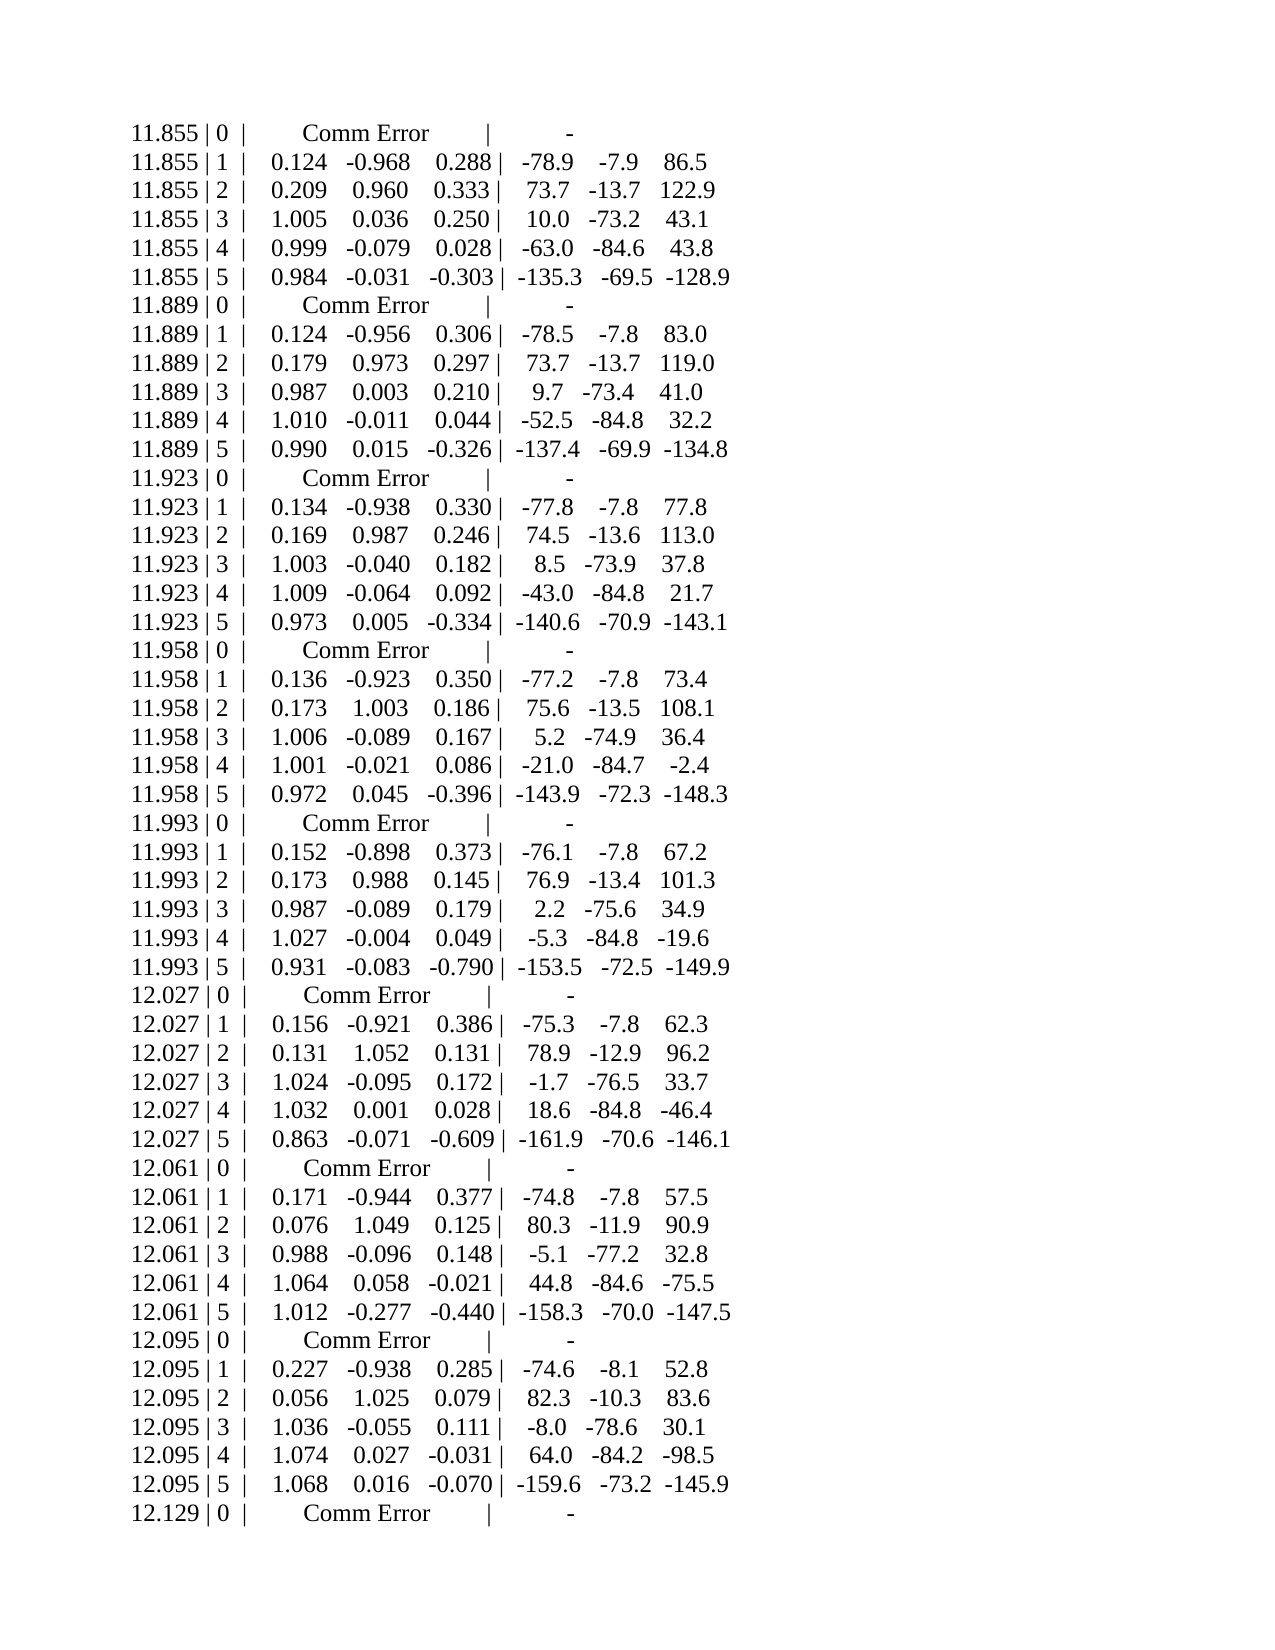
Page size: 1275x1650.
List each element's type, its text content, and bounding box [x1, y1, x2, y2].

text 11.923 | 2 | 0.169 0.987 0.246 | 74.5 -13.6 113.0 [118, 521, 1157, 549]
text 12.095 | 1 | 0.227 -0.938 0.285 | -74.6 -8.1 52.8 [118, 1354, 1157, 1383]
text 11.993 | 1 | 0.152 -0.898 0.373 | -76.1 -7.8 67.2 [118, 837, 1157, 866]
text 11.923 | 5 | 0.973 0.005 -0.334 | -140.6 -70.9 -143.1 [118, 607, 1157, 636]
text 11.889 | 4 | 1.010 -0.011 0.044 | -52.5 -84.8 32.2 [118, 406, 1157, 434]
text 12.061 | 1 | 0.171 -0.944 0.377 | -74.8 -7.8 57.5 [118, 1182, 1157, 1211]
text 11.855 | 4 | 0.999 -0.079 0.028 | -63.0 -84.6 43.8 [118, 233, 1157, 262]
text 12.095 | 0 | Comm Error | - [118, 1326, 1157, 1354]
text 11.958 | 1 | 0.136 -0.923 0.350 | -77.2 -7.8 73.4 [118, 664, 1157, 693]
text 11.993 | 2 | 0.173 0.988 0.145 | 76.9 -13.4 101.3 [118, 866, 1157, 894]
text 11.993 | 3 | 0.987 -0.089 0.179 | 2.2 -75.6 34.9 [118, 894, 1157, 923]
text 11.958 | 2 | 0.173 1.003 0.186 | 75.6 -13.5 108.1 [118, 693, 1157, 722]
text 11.855 | 1 | 0.124 -0.968 0.288 | -78.9 -7.9 86.5 [118, 147, 1157, 176]
text 11.958 | 5 | 0.972 0.045 -0.396 | -143.9 -72.3 -148.3 [118, 779, 1157, 808]
text 12.061 | 2 | 0.076 1.049 0.125 | 80.3 -11.9 90.9 [118, 1211, 1157, 1239]
text 12.095 | 2 | 0.056 1.025 0.079 | 82.3 -10.3 83.6 [118, 1383, 1157, 1412]
text 11.923 | 0 | Comm Error | - [118, 463, 1157, 492]
text 11.889 | 5 | 0.990 0.015 -0.326 | -137.4 -69.9 -134.8 [118, 434, 1157, 463]
text 12.095 | 4 | 1.074 0.027 -0.031 | 64.0 -84.2 -98.5 [118, 1441, 1157, 1469]
text 11.855 | 5 | 0.984 -0.031 -0.303 | -135.3 -69.5 -128.9 [118, 262, 1157, 291]
text 12.027 | 4 | 1.032 0.001 0.028 | 18.6 -84.8 -46.4 [118, 1096, 1157, 1124]
text 12.061 | 0 | Comm Error | - [118, 1153, 1157, 1182]
text 11.889 | 2 | 0.179 0.973 0.297 | 73.7 -13.7 119.0 [118, 348, 1157, 377]
text 12.027 | 0 | Comm Error | - [118, 981, 1157, 1009]
text 11.993 | 0 | Comm Error | - [118, 808, 1157, 837]
text 12.027 | 5 | 0.863 -0.071 -0.609 | -161.9 -70.6 -146.1 [118, 1124, 1157, 1153]
text 11.923 | 1 | 0.134 -0.938 0.330 | -77.8 -7.8 77.8 [118, 492, 1157, 521]
text 11.889 | 3 | 0.987 0.003 0.210 | 9.7 -73.4 41.0 [118, 377, 1157, 406]
text 12.027 | 2 | 0.131 1.052 0.131 | 78.9 -12.9 96.2 [118, 1038, 1157, 1067]
text 11.855 | 3 | 1.005 0.036 0.250 | 10.0 -73.2 43.1 [118, 204, 1157, 233]
text 12.095 | 5 | 1.068 0.016 -0.070 | -159.6 -73.2 -145.9 [118, 1469, 1157, 1498]
text 11.855 | 0 | Comm Error | - [118, 118, 1157, 147]
text 11.923 | 3 | 1.003 -0.040 0.182 | 8.5 -73.9 37.8 [118, 549, 1157, 578]
text 11.958 | 4 | 1.001 -0.021 0.086 | -21.0 -84.7 -2.4 [118, 751, 1157, 779]
text 11.855 | 2 | 0.209 0.960 0.333 | 73.7 -13.7 122.9 [118, 176, 1157, 204]
text 12.027 | 1 | 0.156 -0.921 0.386 | -75.3 -7.8 62.3 [118, 1009, 1157, 1038]
text 11.889 | 0 | Comm Error | - [118, 291, 1157, 319]
text 11.993 | 5 | 0.931 -0.083 -0.790 | -153.5 -72.5 -149.9 [118, 952, 1157, 981]
text 11.958 | 3 | 1.006 -0.089 0.167 | 5.2 -74.9 36.4 [118, 722, 1157, 751]
text 12.061 | 3 | 0.988 -0.096 0.148 | -5.1 -77.2 32.8 [118, 1239, 1157, 1268]
text 11.923 | 4 | 1.009 -0.064 0.092 | -43.0 -84.8 21.7 [118, 578, 1157, 607]
text 12.061 | 4 | 1.064 0.058 -0.021 | 44.8 -84.6 -75.5 [118, 1268, 1157, 1297]
text 12.129 | 0 | Comm Error | - [118, 1498, 1157, 1527]
text 11.889 | 1 | 0.124 -0.956 0.306 | -78.5 -7.8 83.0 [118, 319, 1157, 348]
text 12.061 | 5 | 1.012 -0.277 -0.440 | -158.3 -70.0 -147.5 [118, 1297, 1157, 1326]
text 12.027 | 3 | 1.024 -0.095 0.172 | -1.7 -76.5 33.7 [118, 1067, 1157, 1096]
text 12.095 | 3 | 1.036 -0.055 0.111 | -8.0 -78.6 30.1 [118, 1412, 1157, 1441]
text 11.958 | 0 | Comm Error | - [118, 636, 1157, 664]
text 11.993 | 4 | 1.027 -0.004 0.049 | -5.3 -84.8 -19.6 [118, 923, 1157, 952]
